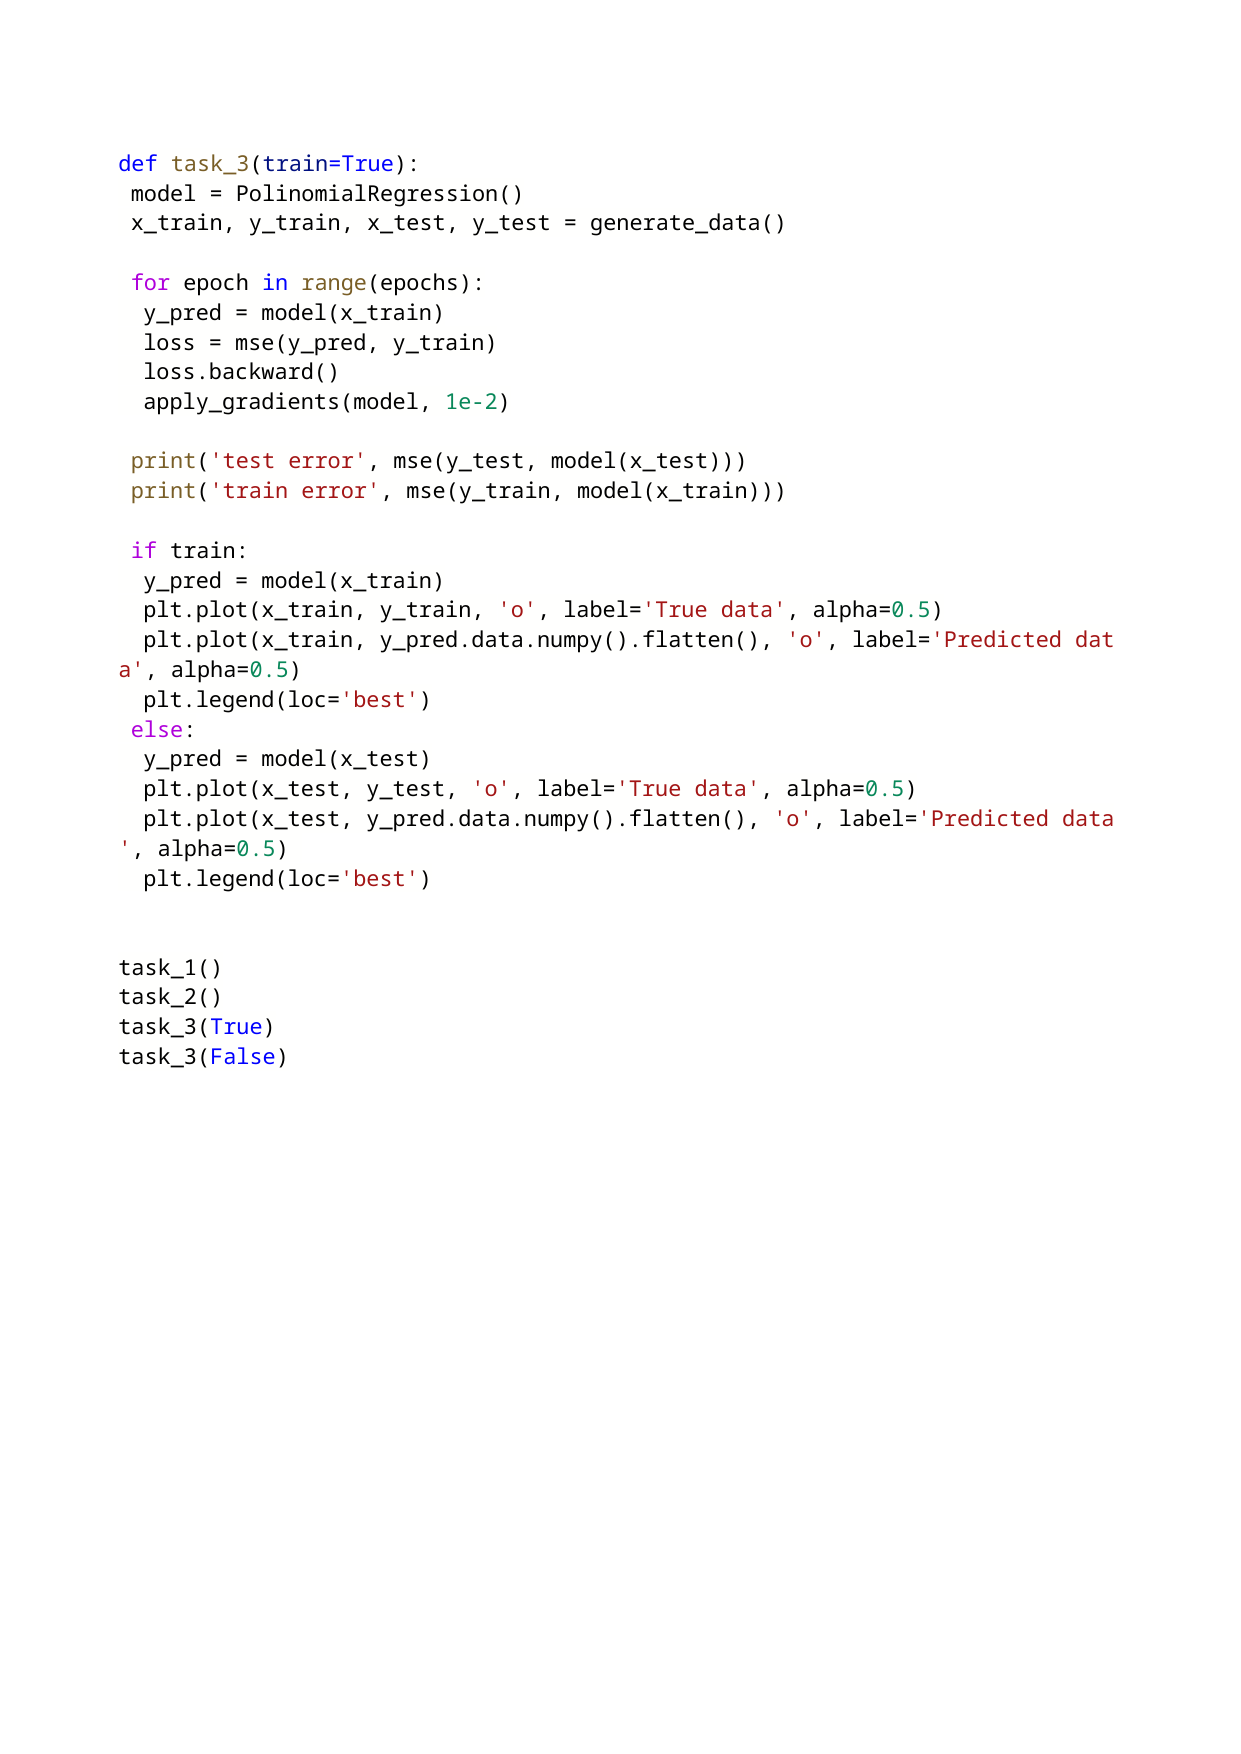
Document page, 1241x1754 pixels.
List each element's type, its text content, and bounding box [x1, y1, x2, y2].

text y_pred = model(x_train) [118, 564, 1122, 594]
text def task_3(train=True): [118, 148, 1122, 178]
text x_train, y_train, x_test, y_test = generate_data() [118, 207, 1122, 237]
text plt.plot(x_test, y_test, 'o', label='True data', alpha=0.5) [118, 773, 1122, 803]
text else: [118, 713, 1122, 743]
text y_pred = model(x_train) [118, 297, 1122, 326]
text plt.plot(x_train, y_pred.data.numpy().flatten(), 'o', label='Predicted data', alpha=0.5) [118, 624, 1122, 684]
text print('train error', mse(y_train, model(x_train))) [118, 475, 1122, 505]
text task_3(False) [118, 1041, 1122, 1071]
text for epoch in range(epochs): [118, 267, 1122, 297]
text task_2() [118, 981, 1122, 1011]
text plt.plot(x_train, y_train, 'o', label='True data', alpha=0.5) [118, 594, 1122, 624]
text loss.backward() [118, 356, 1122, 386]
text plt.legend(loc='best') [118, 862, 1122, 892]
text if train: [118, 535, 1122, 564]
text model = PolinomialRegression() [118, 178, 1122, 207]
text task_1() [118, 952, 1122, 981]
text print('test error', mse(y_test, model(x_test))) [118, 446, 1122, 475]
text plt.legend(loc='best') [118, 684, 1122, 713]
text plt.plot(x_test, y_pred.data.numpy().flatten(), 'o', label='Predicted data', alpha=0.5) [118, 803, 1122, 862]
text task_3(True) [118, 1011, 1122, 1041]
text y_pred = model(x_test) [118, 743, 1122, 773]
text apply_gradients(model, 1e-2) [118, 386, 1122, 416]
text loss = mse(y_pred, y_train) [118, 326, 1122, 356]
